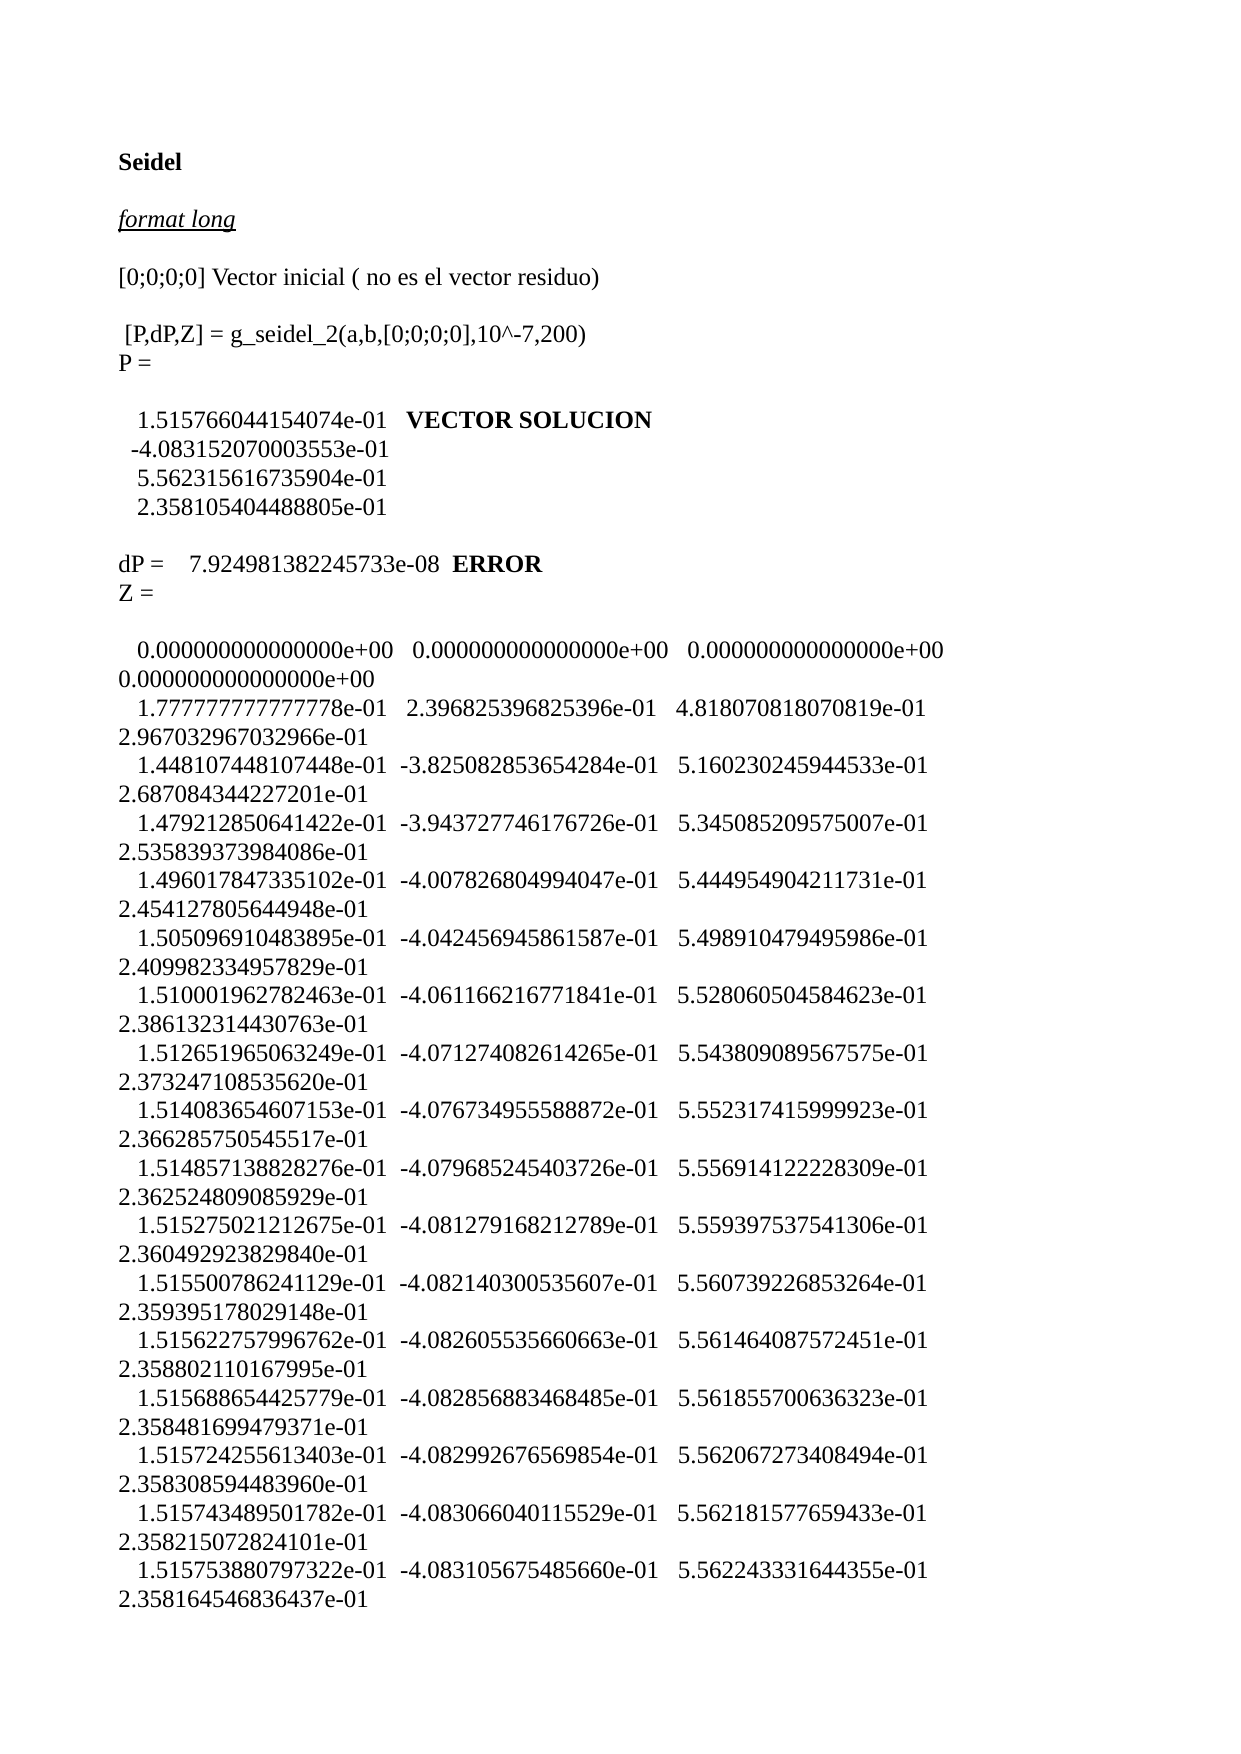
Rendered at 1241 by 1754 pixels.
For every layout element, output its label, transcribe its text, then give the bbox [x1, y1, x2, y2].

text 1.777777777777778e-01 2.396825396825396e-01 4.818070818070819e-01 2.967032967032966e-01 [118, 693, 1122, 751]
text 1.515743489501782e-01 -4.083066040115529e-01 5.562181577659433e-01 2.358215072824101e-01 [118, 1498, 1122, 1556]
text P = [118, 348, 1122, 377]
text 1.510001962782463e-01 -4.061166216771841e-01 5.528060504584623e-01 2.386132314430763e-01 [118, 981, 1122, 1038]
text 1.515724255613403e-01 -4.082992676569854e-01 5.562067273408494e-01 2.358308594483960e-01 [118, 1441, 1122, 1498]
text Z = [118, 578, 1122, 607]
text 1.479212850641422e-01 -3.943727746176726e-01 5.345085209575007e-01 2.535839373984086e-01 [118, 808, 1122, 866]
text 1.515766044154074e-01 VECTOR SOLUCION [118, 406, 1122, 434]
text 1.512651965063249e-01 -4.071274082614265e-01 5.543809089567575e-01 2.373247108535620e-01 [118, 1038, 1122, 1096]
text 1.515622757996762e-01 -4.082605535660663e-01 5.561464087572451e-01 2.358802110167995e-01 [118, 1326, 1122, 1383]
text Seidel [118, 147, 1122, 176]
text 1.515500786241129e-01 -4.082140300535607e-01 5.560739226853264e-01 2.359395178029148e-01 [118, 1268, 1122, 1326]
text 5.562315616735904e-01 [118, 463, 1122, 492]
text 1.515275021212675e-01 -4.081279168212789e-01 5.559397537541306e-01 2.360492923829840e-01 [118, 1211, 1122, 1268]
text 1.505096910483895e-01 -4.042456945861587e-01 5.498910479495986e-01 2.409982334957829e-01 [118, 923, 1122, 981]
text 1.514083654607153e-01 -4.076734955588872e-01 5.552317415999923e-01 2.366285750545517e-01 [118, 1096, 1122, 1153]
text 1.515753880797322e-01 -4.083105675485660e-01 5.562243331644355e-01 2.358164546836437e-01 [118, 1556, 1122, 1613]
text 1.448107448107448e-01 -3.825082853654284e-01 5.160230245944533e-01 2.687084344227201e-01 [118, 751, 1122, 808]
text 2.358105404488805e-01 [118, 492, 1122, 521]
text [0;0;0;0] Vector inicial ( no es el vector residuo) [118, 262, 1122, 291]
text format long [118, 204, 1122, 233]
text -4.083152070003553e-01 [118, 434, 1122, 463]
text [P,dP,Z] = g_seidel_2(a,b,[0;0;0;0],10^-7,200) [118, 319, 1122, 348]
text 1.515688654425779e-01 -4.082856883468485e-01 5.561855700636323e-01 2.358481699479371e-01 [118, 1383, 1122, 1441]
text 0.000000000000000e+00 0.000000000000000e+00 0.000000000000000e+00 0.000000000000000e+00 [118, 636, 1122, 693]
text 1.514857138828276e-01 -4.079685245403726e-01 5.556914122228309e-01 2.362524809085929e-01 [118, 1153, 1122, 1211]
text dP = 7.924981382245733e-08 ERROR [118, 549, 1122, 578]
text 1.496017847335102e-01 -4.007826804994047e-01 5.444954904211731e-01 2.454127805644948e-01 [118, 866, 1122, 923]
